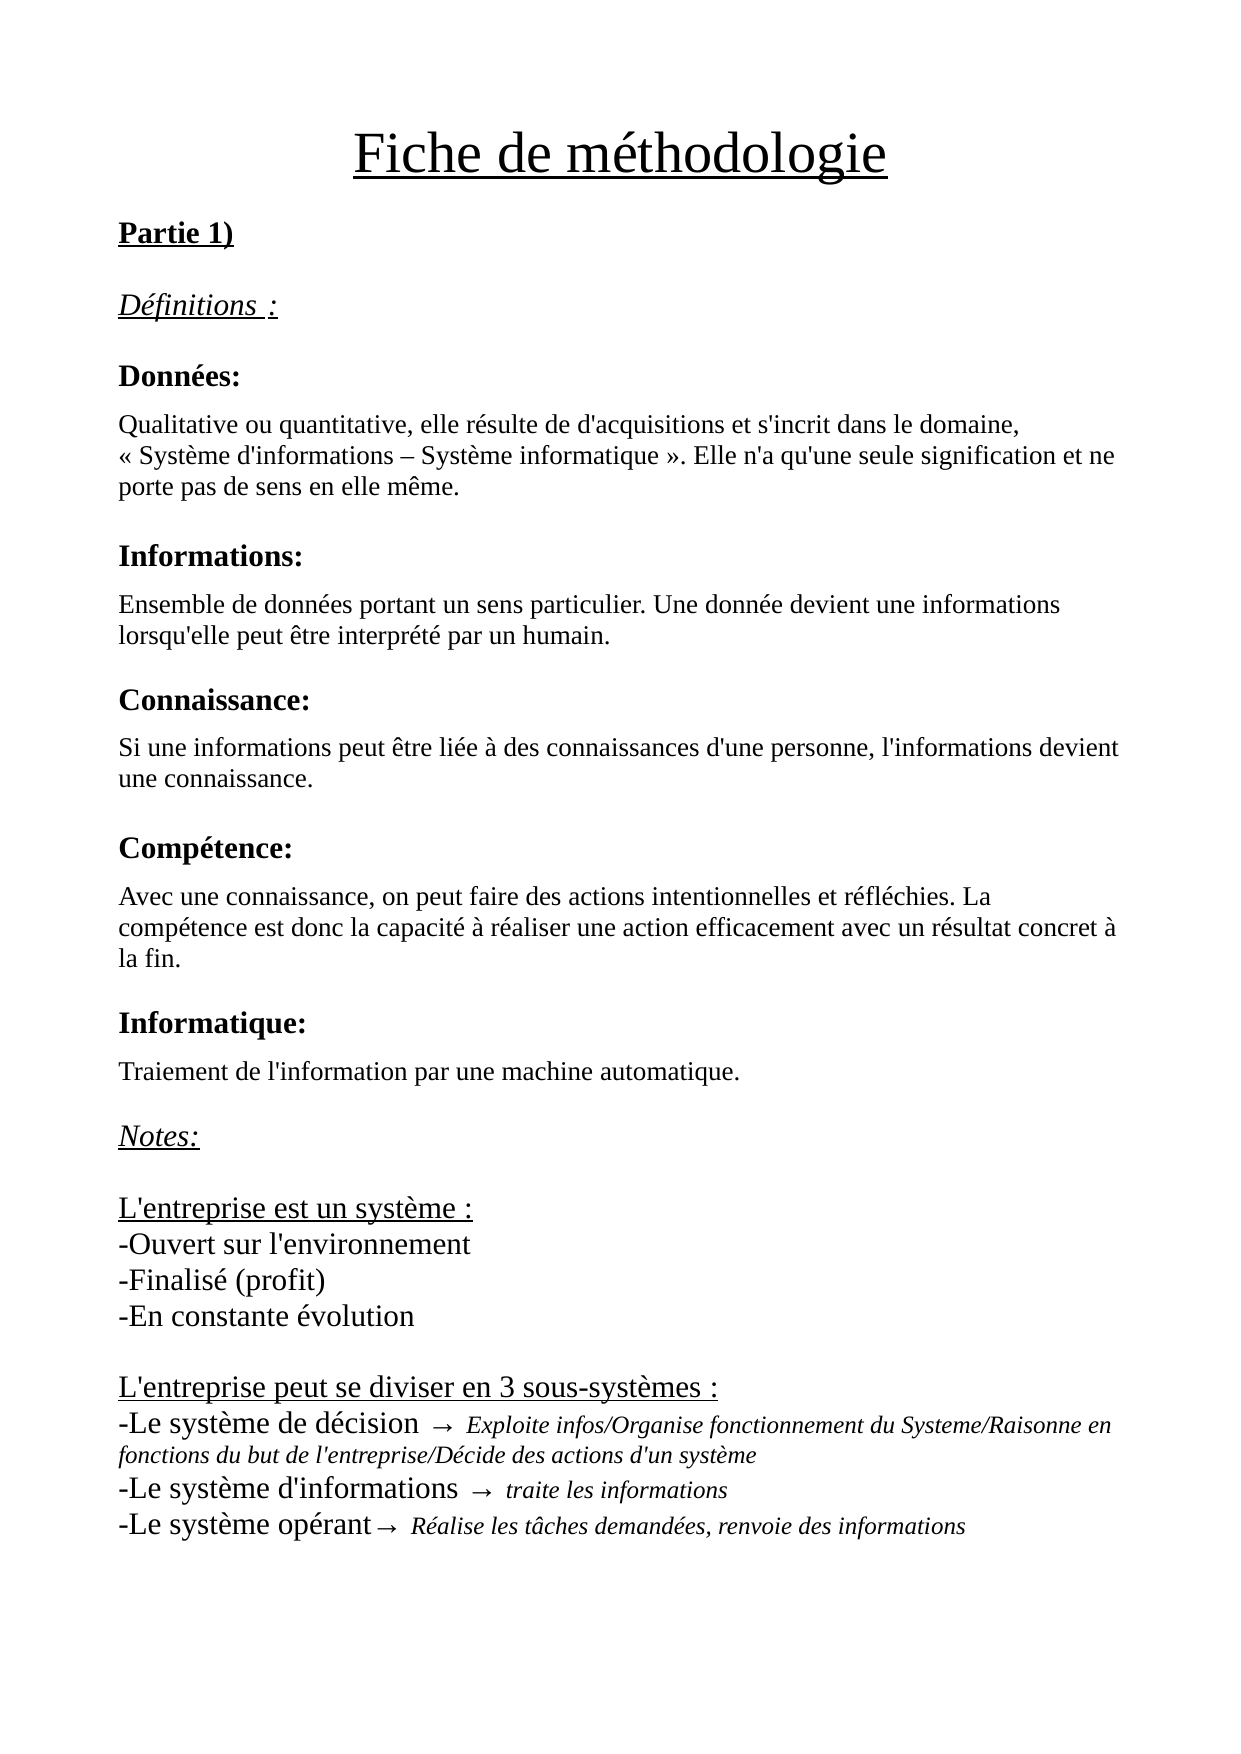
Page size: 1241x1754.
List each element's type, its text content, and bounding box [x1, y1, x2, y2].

text Données: [118, 358, 1122, 394]
text Ensemble de données portant un sens particulier. Une donnée devient une informations lorsqu'elle peut être interprété par un humain. [118, 588, 1122, 650]
text Compétence: [118, 830, 1122, 866]
text -Le système opérant→ Réalise les tâches demandées, renvoie des informations [118, 1505, 1122, 1541]
text Qualitative ou quantitative, elle résulte de d'acquisitions et s'incrit dans le domaine, « Système d'informations – Système informatique ». Elle n'a qu'une seule signification et ne porte pas de sens en elle même. [118, 408, 1122, 501]
text Informatique: [118, 1004, 1122, 1041]
text Traiement de l'information par une machine automatique. [118, 1055, 1122, 1086]
text Connaissance: [118, 681, 1122, 717]
text -Finalisé (profit) [118, 1261, 1122, 1297]
text -Le système de décision → Exploite infos/Organise fonctionnement du Systeme/Raisonne en fonctions du but de l'entreprise/Décide des actions d'un système [118, 1405, 1122, 1469]
text -Ouvert sur l'environnement [118, 1225, 1122, 1261]
text L'entreprise peut se diviser en 3 sous-systèmes : [118, 1369, 1122, 1405]
text Avec une connaissance, on peut faire des actions intentionnelles et réfléchies. La compétence est donc la capacité à réaliser une action efficacement avec un résultat concret à la fin. [118, 880, 1122, 973]
text Fiche de méthodologie [118, 118, 1122, 185]
text Si une informations peut être liée à des connaissances d'une personne, l'informations devient une connaissance. [118, 731, 1122, 794]
text -En constante évolution [118, 1297, 1122, 1333]
text Notes: [118, 1117, 1122, 1153]
text Informations: [118, 537, 1122, 573]
text Définitions : [118, 286, 1122, 322]
text -Le système d'informations → traite les informations [118, 1469, 1122, 1505]
text L'entreprise est un système : [118, 1189, 1122, 1225]
text Partie 1) [118, 214, 1122, 250]
